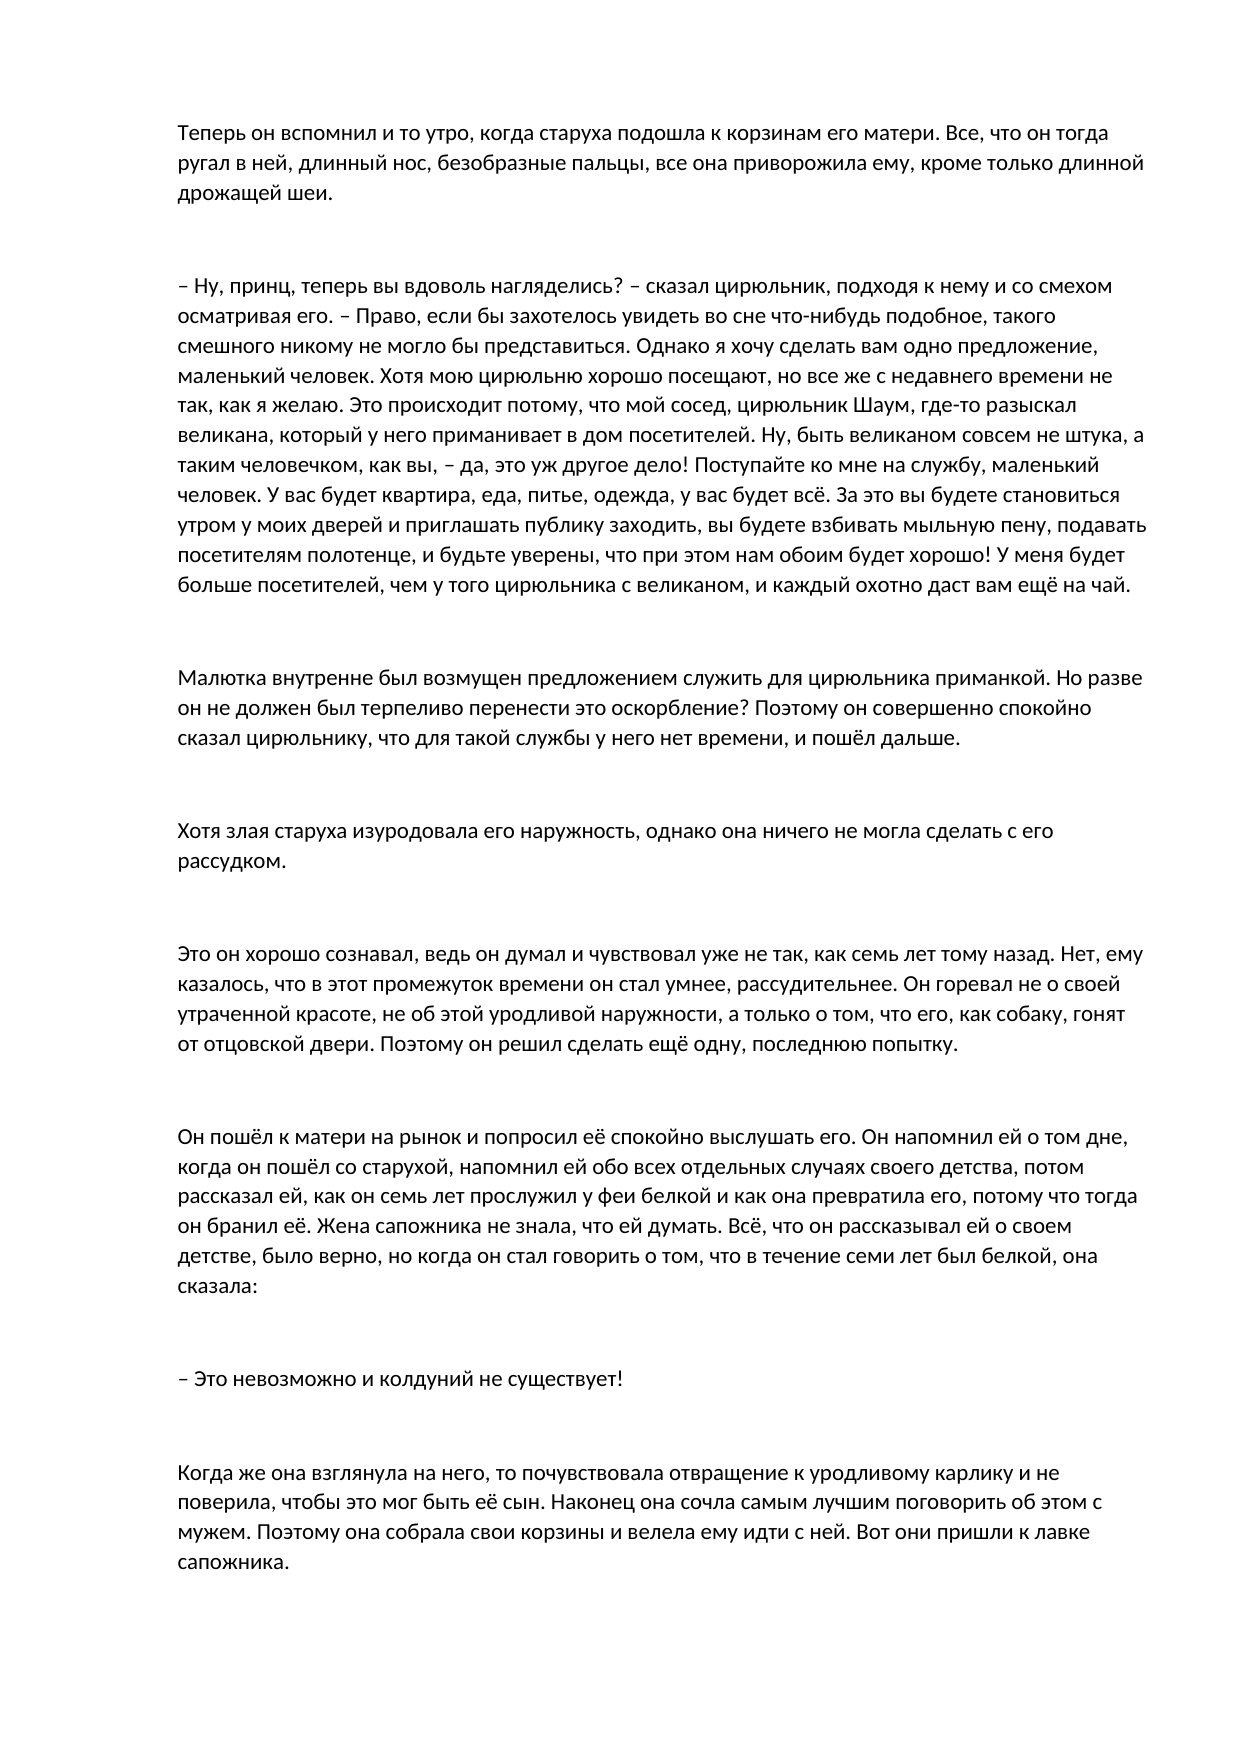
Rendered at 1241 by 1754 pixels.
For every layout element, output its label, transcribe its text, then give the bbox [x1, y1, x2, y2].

text – Это невозможно и колдуний не существует! [177, 1364, 1152, 1392]
text Когда же она взглянула на него, то почувствовала отвращение к уродливому карлику и не поверила, чтобы это мог быть её сын. Наконец она сочла самым лучшим поговорить об этом с мужем. Поэтому она собрала свои корзины и велела ему идти с ней. Вот они пришли к лавке сапожника. [177, 1458, 1152, 1575]
text Теперь он вспомнил и то утро, когда старуха подошла к корзинам его матери. Все, что он тогда ругал в ней, длинный нос, безобразные пальцы, все она приворожила ему, кроме только длинной дрожащей шеи. [177, 118, 1152, 206]
text Малютка внутренне был возмущен предложением служить для цирюльника приманкой. Но разве он не должен был терпеливо перенести это оскорбление? Поэтому он совершенно спокойно сказал цирюльнику, что для такой службы у него нет времени, и пошёл дальше. [177, 663, 1152, 751]
text – Ну, принц, теперь вы вдоволь нагляделись? – сказал цирюльник, подходя к нему и со смехом осматривая его. – Право, если бы захотелось увидеть во сне что-нибудь подобное, такого смешного никому не могло бы представиться. Однако я хочу сделать вам одно предложение, маленький человек. Хотя мою цирюльню хорошо посещают, но все же с недавнего времени не так, как я желаю. Это происходит потому, что мой сосед, цирюльник Шаум, где-то разыскал великана, который у него приманивает в дом посетителей. Ну, быть великаном совсем не штука, а таким человечком, как вы, – да, это уж другое дело! Поступайте ко мне на службу, маленький человек. У вас будет квартира, еда, питье, одежда, у вас будет всё. За это вы будете становиться утром у моих дверей и приглашать публику заходить, вы будете взбивать мыльную пену, подавать посетителям полотенце, и будьте уверены, что при этом нам обоим будет хорошо! У меня будет больше посетителей, чем у того цирюльника с великаном, и каждый охотно даст вам ещё на чай. [177, 271, 1152, 598]
text Это он хорошо сознавал, ведь он думал и чувствовал уже не так, как семь лет тому назад. Нет, ему казалось, что в этот промежуток времени он стал умнее, рассудительнее. Он горевал не о своей утраченной красоте, не об этой уродливой наружности, а только о том, что его, как собаку, гонят от отцовской двери. Поэтому он решил сделать ещё одну, последнюю попытку. [177, 939, 1152, 1057]
text Он пошёл к матери на рынок и попросил её спокойно выслушать его. Он напомнил ей о том дне, когда он пошёл со старухой, напомнил ей обо всех отдельных случаях своего детства, потом рассказал ей, как он семь лет прослужил у феи белкой и как она превратила его, потому что тогда он бранил её. Жена сапожника не знала, что ей думать. Всё, что он рассказывал ей о своем детстве, было верно, но когда он стал говорить о том, что в течение семи лет был белкой, она сказала: [177, 1122, 1152, 1299]
text Хотя злая старуха изуродовала его наружность, однако она ничего не могла сделать с его рассудком. [177, 816, 1152, 874]
